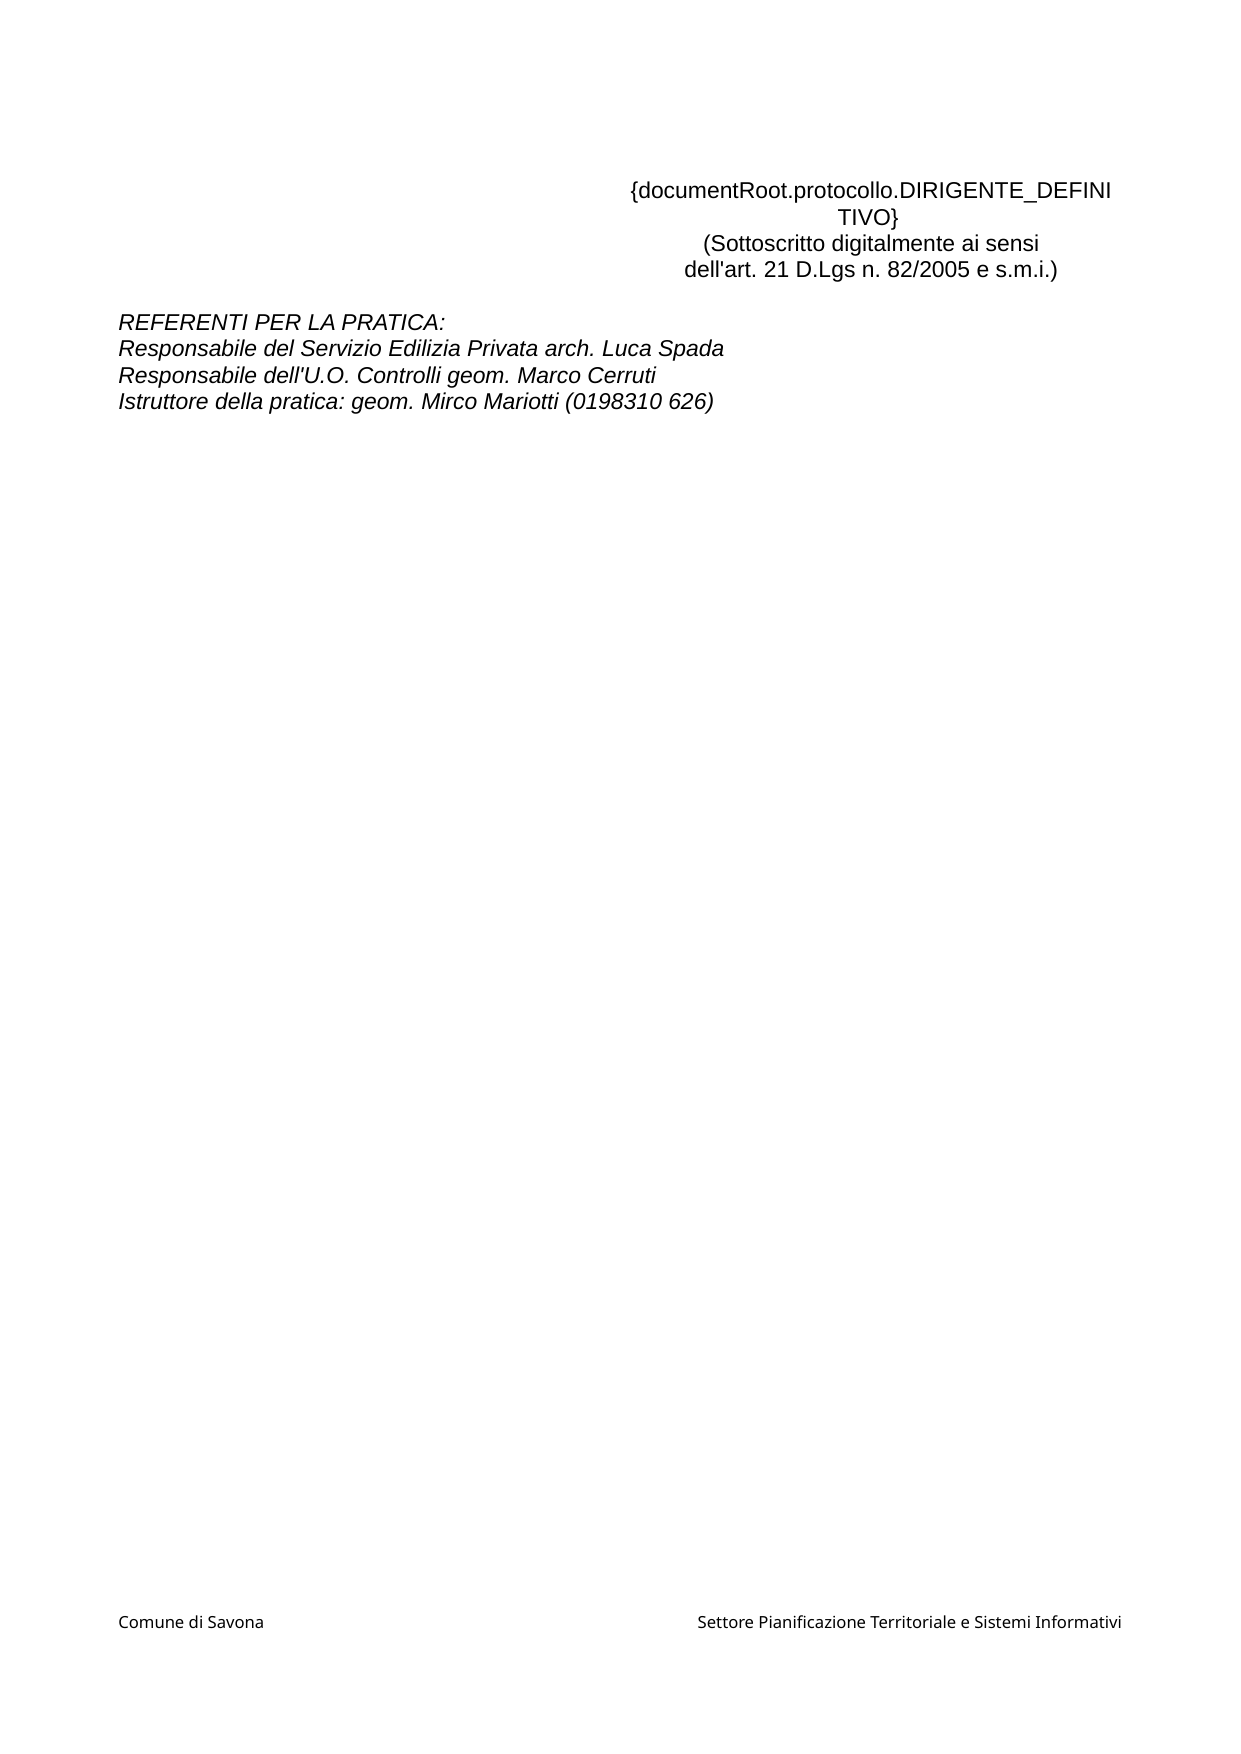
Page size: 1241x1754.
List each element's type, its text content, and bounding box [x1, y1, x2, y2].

table_cell [118, 177, 620, 309]
text Responsabile dell'U.O. Controlli geom. Marco Cerruti [118, 362, 1122, 388]
table_cell {documentRoot.protocollo.DIRIGENTE_DEFINITIVO} (Sottoscritto digitalmente ai sensi dell'art. 21 D.Lgs n. 82/2005 e s.m.i.) [620, 177, 1122, 309]
text Responsabile del Servizio Edilizia Privata arch. Luca Spada [118, 335, 1122, 362]
text Istruttore della pratica: geom. Mirco Mariotti (0198310 626) [118, 388, 1122, 414]
text REFERENTI PER LA PRATICA: [118, 309, 1122, 335]
